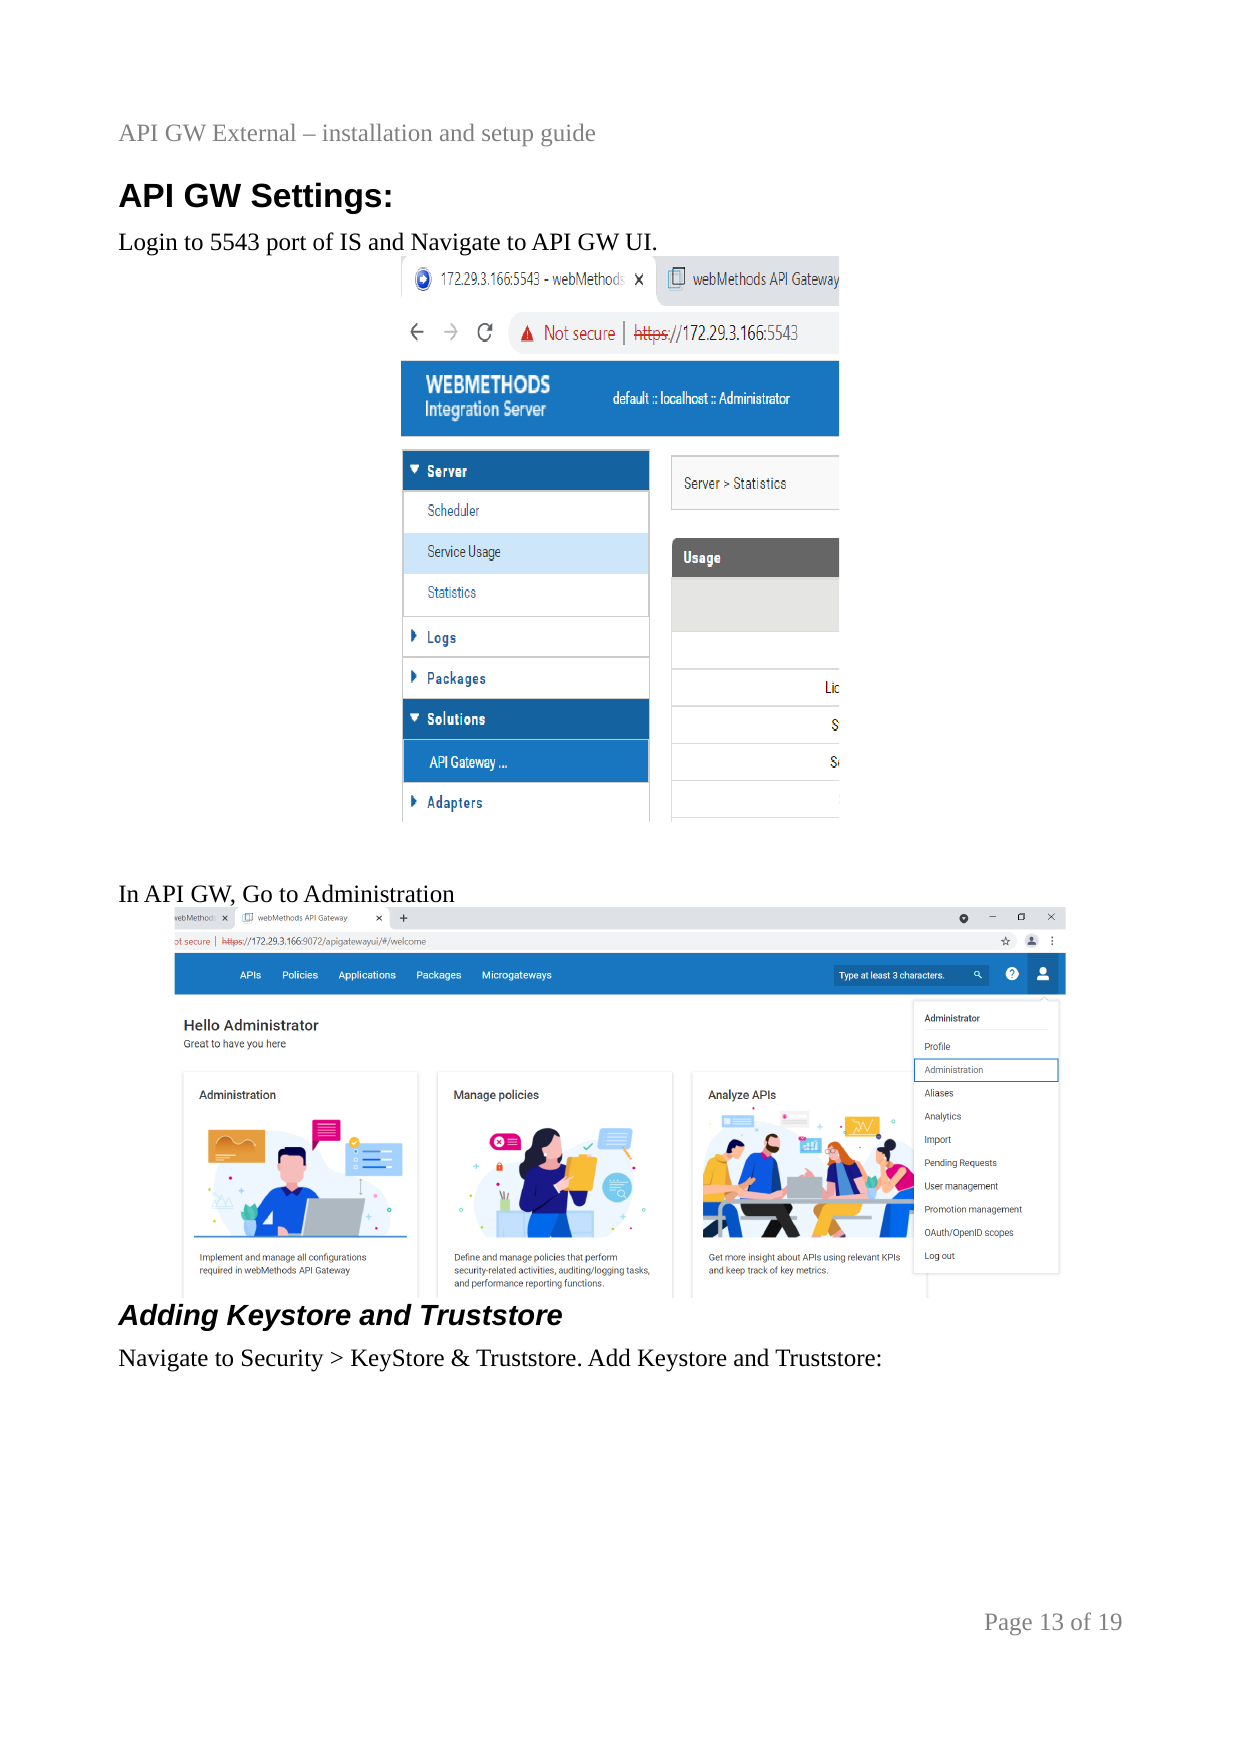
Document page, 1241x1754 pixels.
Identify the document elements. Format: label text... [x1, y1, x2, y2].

picture [401, 256, 840, 822]
text Login to 5543 port of IS and Navigate to API GW UI. [118, 227, 1122, 256]
subtitle API GW Settings: [118, 176, 1122, 215]
subtitle Adding Keystore and Truststore [118, 1278, 1122, 1331]
text In API GW, Go to Administration [118, 879, 1122, 908]
text Navigate to Security > KeyStore & Truststore. Add Keystore and Truststore: [118, 1343, 1122, 1372]
picture [174, 907, 1066, 1298]
